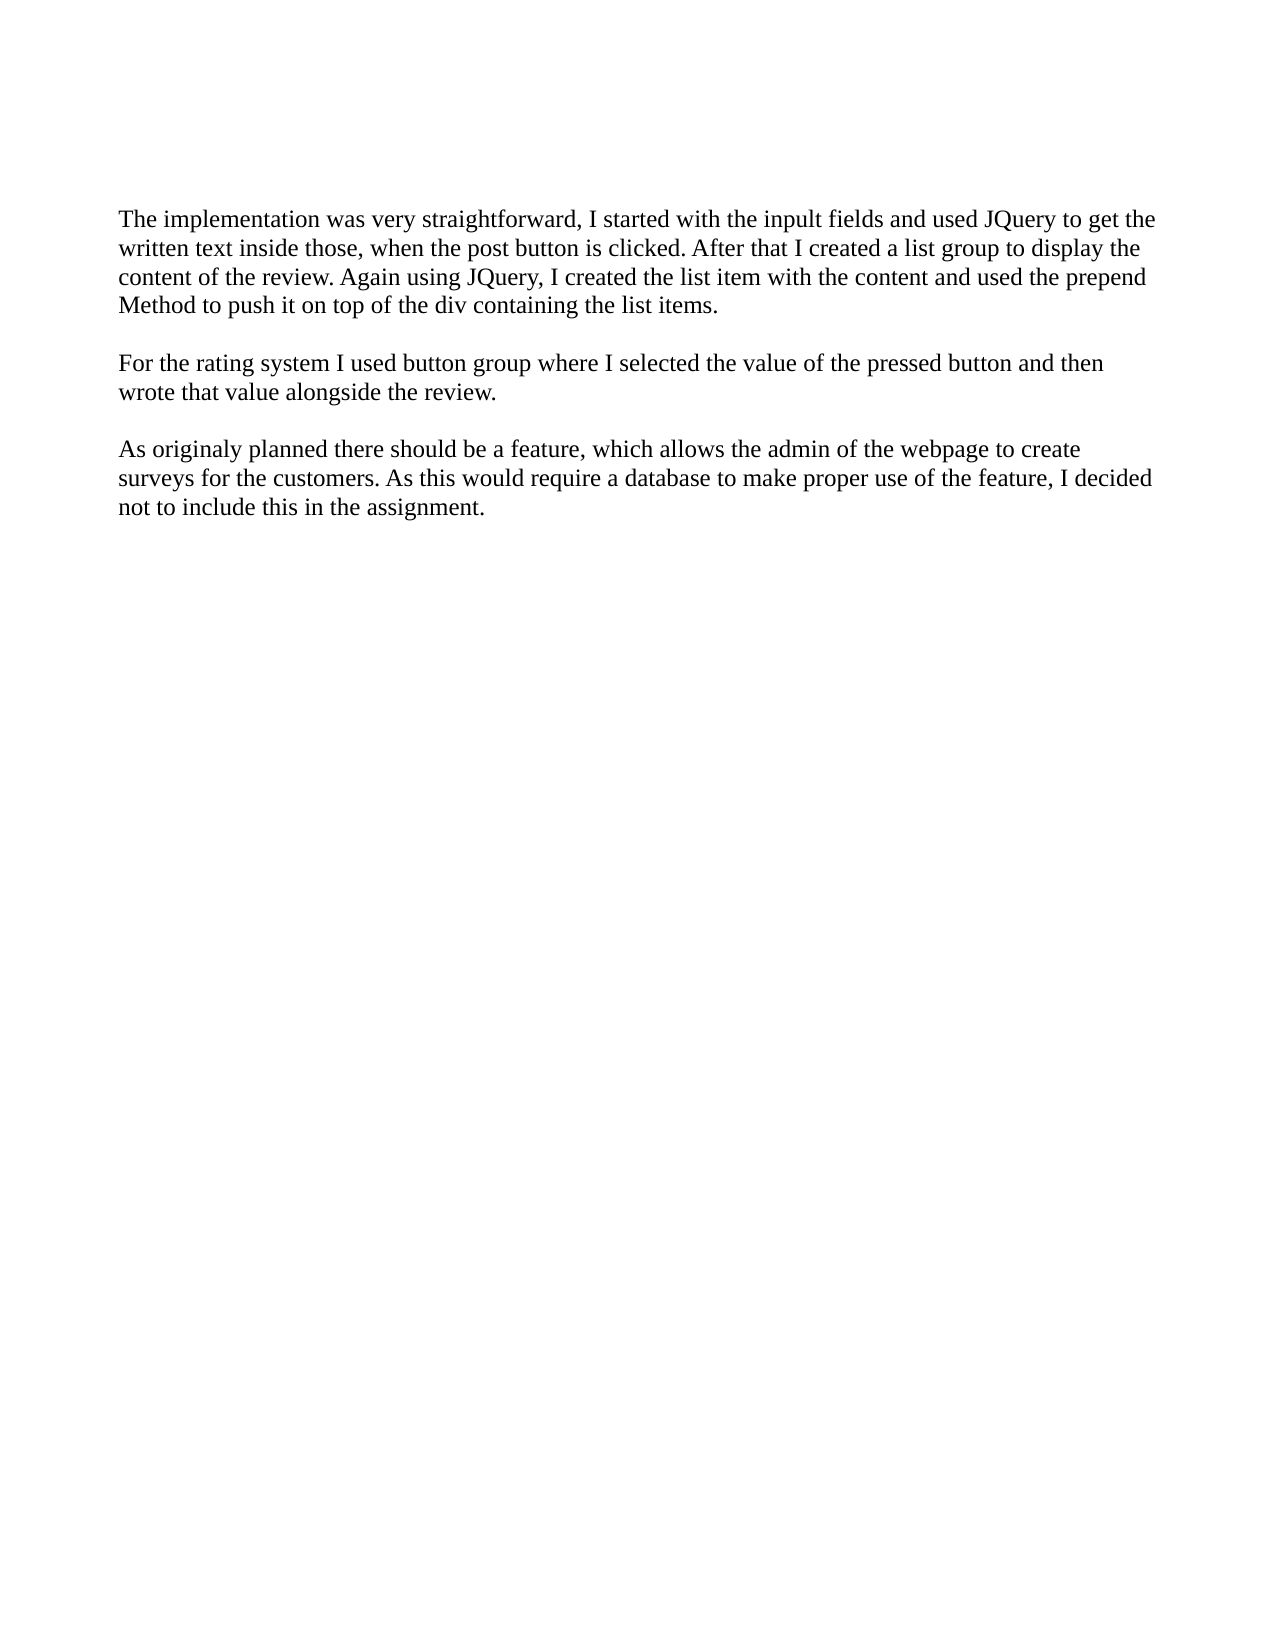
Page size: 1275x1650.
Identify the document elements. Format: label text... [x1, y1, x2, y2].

text As originaly planned there should be a feature, which allows the admin of the webpage to create surveys for the customers. As this would require a database to make proper use of the feature, I decided not to include this in the assignment. [118, 434, 1157, 521]
text For the rating system I used button group where I selected the value of the pressed button and then wrote that value alongside the review. [118, 348, 1157, 406]
text The implementation was very straightforward, I started with the inpult fields and used JQuery to get the written text inside those, when the post button is clicked. After that I created a list group to display the content of the review. Again using JQuery, I created the list item with the content and used the prepend Method to push it on top of the div containing the list items. [118, 204, 1157, 319]
